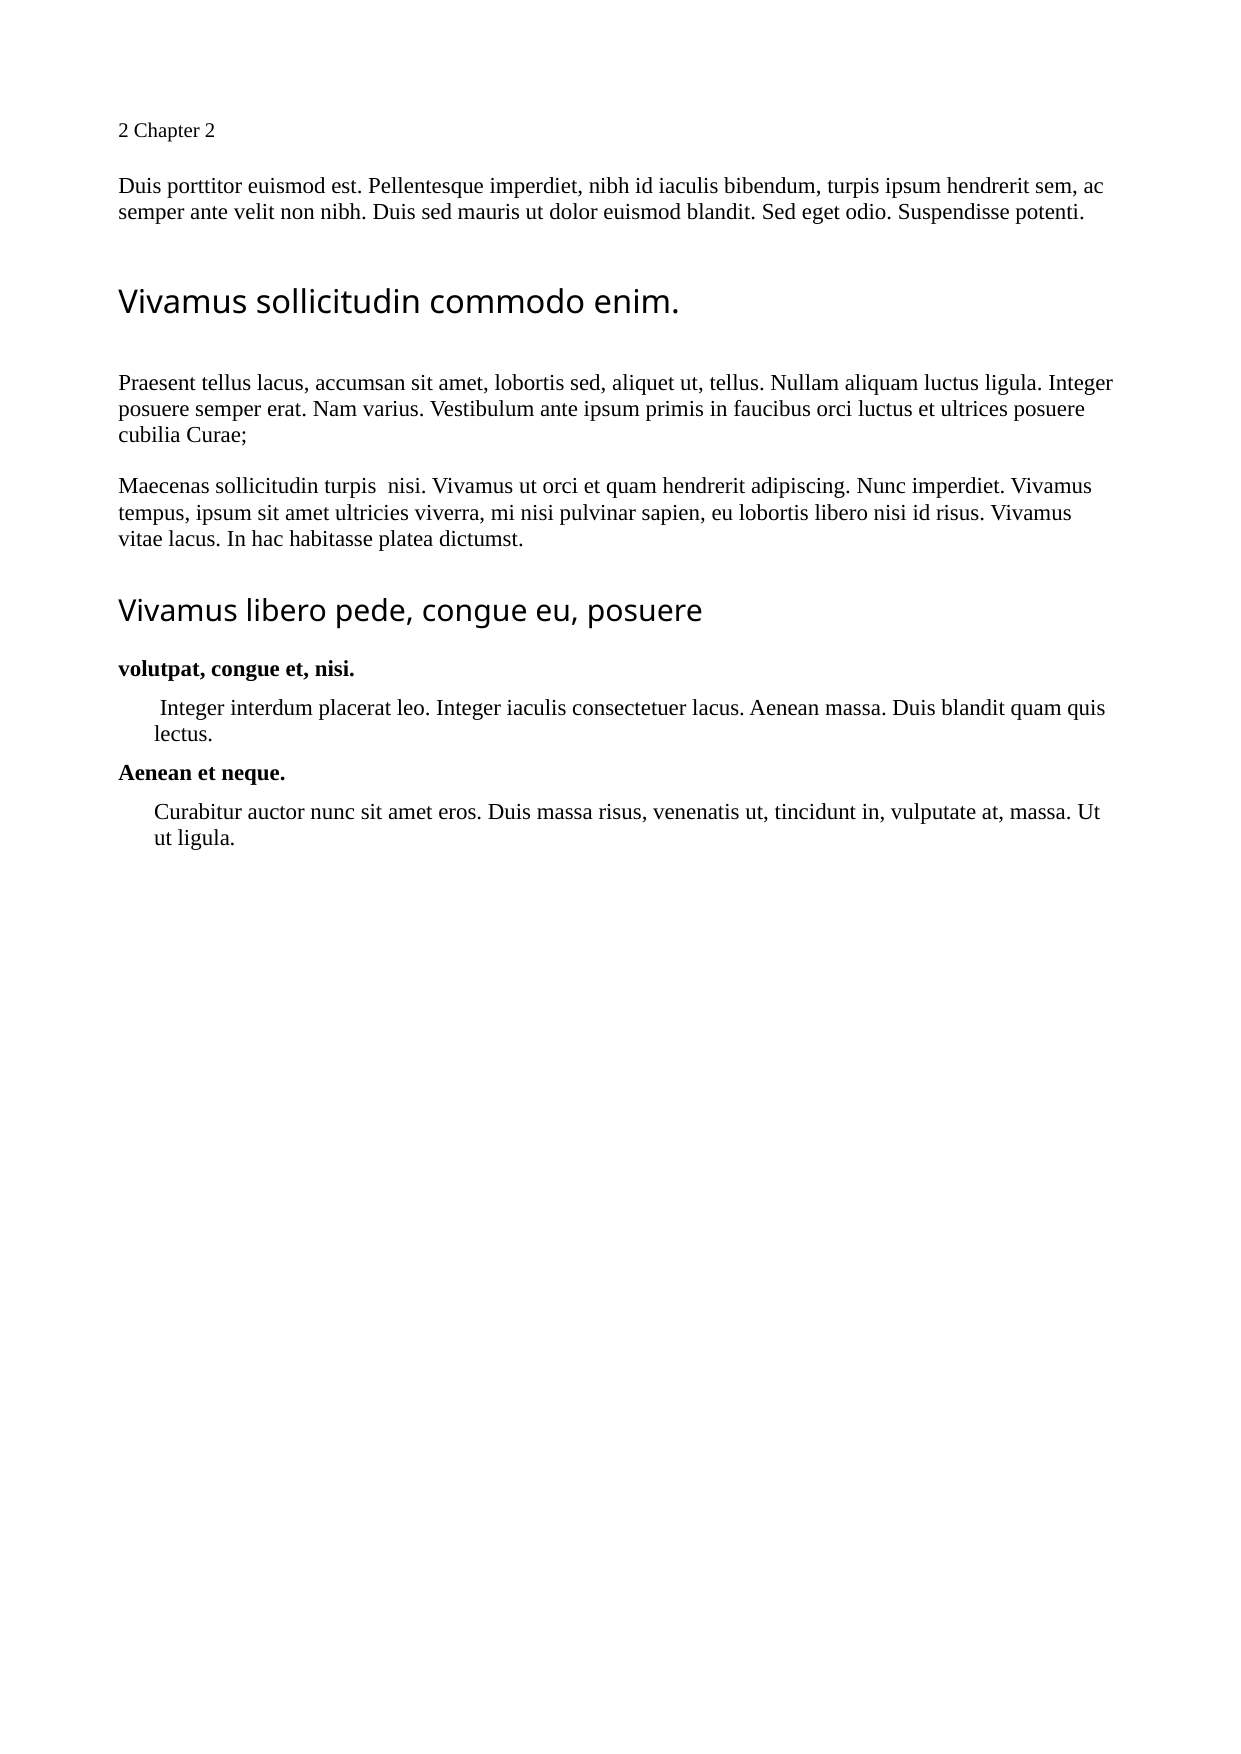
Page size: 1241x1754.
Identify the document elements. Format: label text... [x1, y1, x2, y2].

text Integer interdum placerat leo. Integer iaculis consectetuer lacus. Aenean massa. Duis blandit quam quis lectus. [154, 694, 1122, 747]
text Maecenas sollicitudin turpis nisi. Vivamus ut orci et quam hendrerit adipiscing. Nunc imperdiet. Vivamus tempus, ipsum sit amet ultricies viverra, mi nisi pulvinar sapien, eu lobortis libero nisi id risus. Vivamus vitae lacus. In hac habitasse platea dictumst. [118, 472, 1122, 551]
text Curabitur auctor nunc sit amet eros. Duis massa risus, venenatis ut, tincidunt in, vulputate at, massa. Ut ut ligula. [154, 798, 1122, 851]
text Aenean et neque. [118, 759, 1122, 785]
text Praesent tellus lacus, accumsan sit amet, lobortis sed, aliquet ut, tellus. Nullam aliquam luctus ligula. Integer posuere semper erat. Nam varius. Vestibulum ante ipsum primis in faucibus orci luctus et ultrices posuere cubilia Curae; [118, 368, 1122, 448]
text Duis porttitor euismod est. Pellentesque imperdiet, nibh id iaculis bibendum, turpis ipsum hendrerit sem, ac semper ante velit non nibh. Duis sed mauris ut dolor euismod blandit. Sed eget odio. Suspendisse potenti. [118, 172, 1122, 224]
text volutpat, congue et, nisi. [118, 655, 1122, 682]
text Vivamus libero pede, congue eu, posuere [118, 589, 1122, 630]
text Vivamus sollicitudin commodo enim. [118, 279, 1122, 323]
